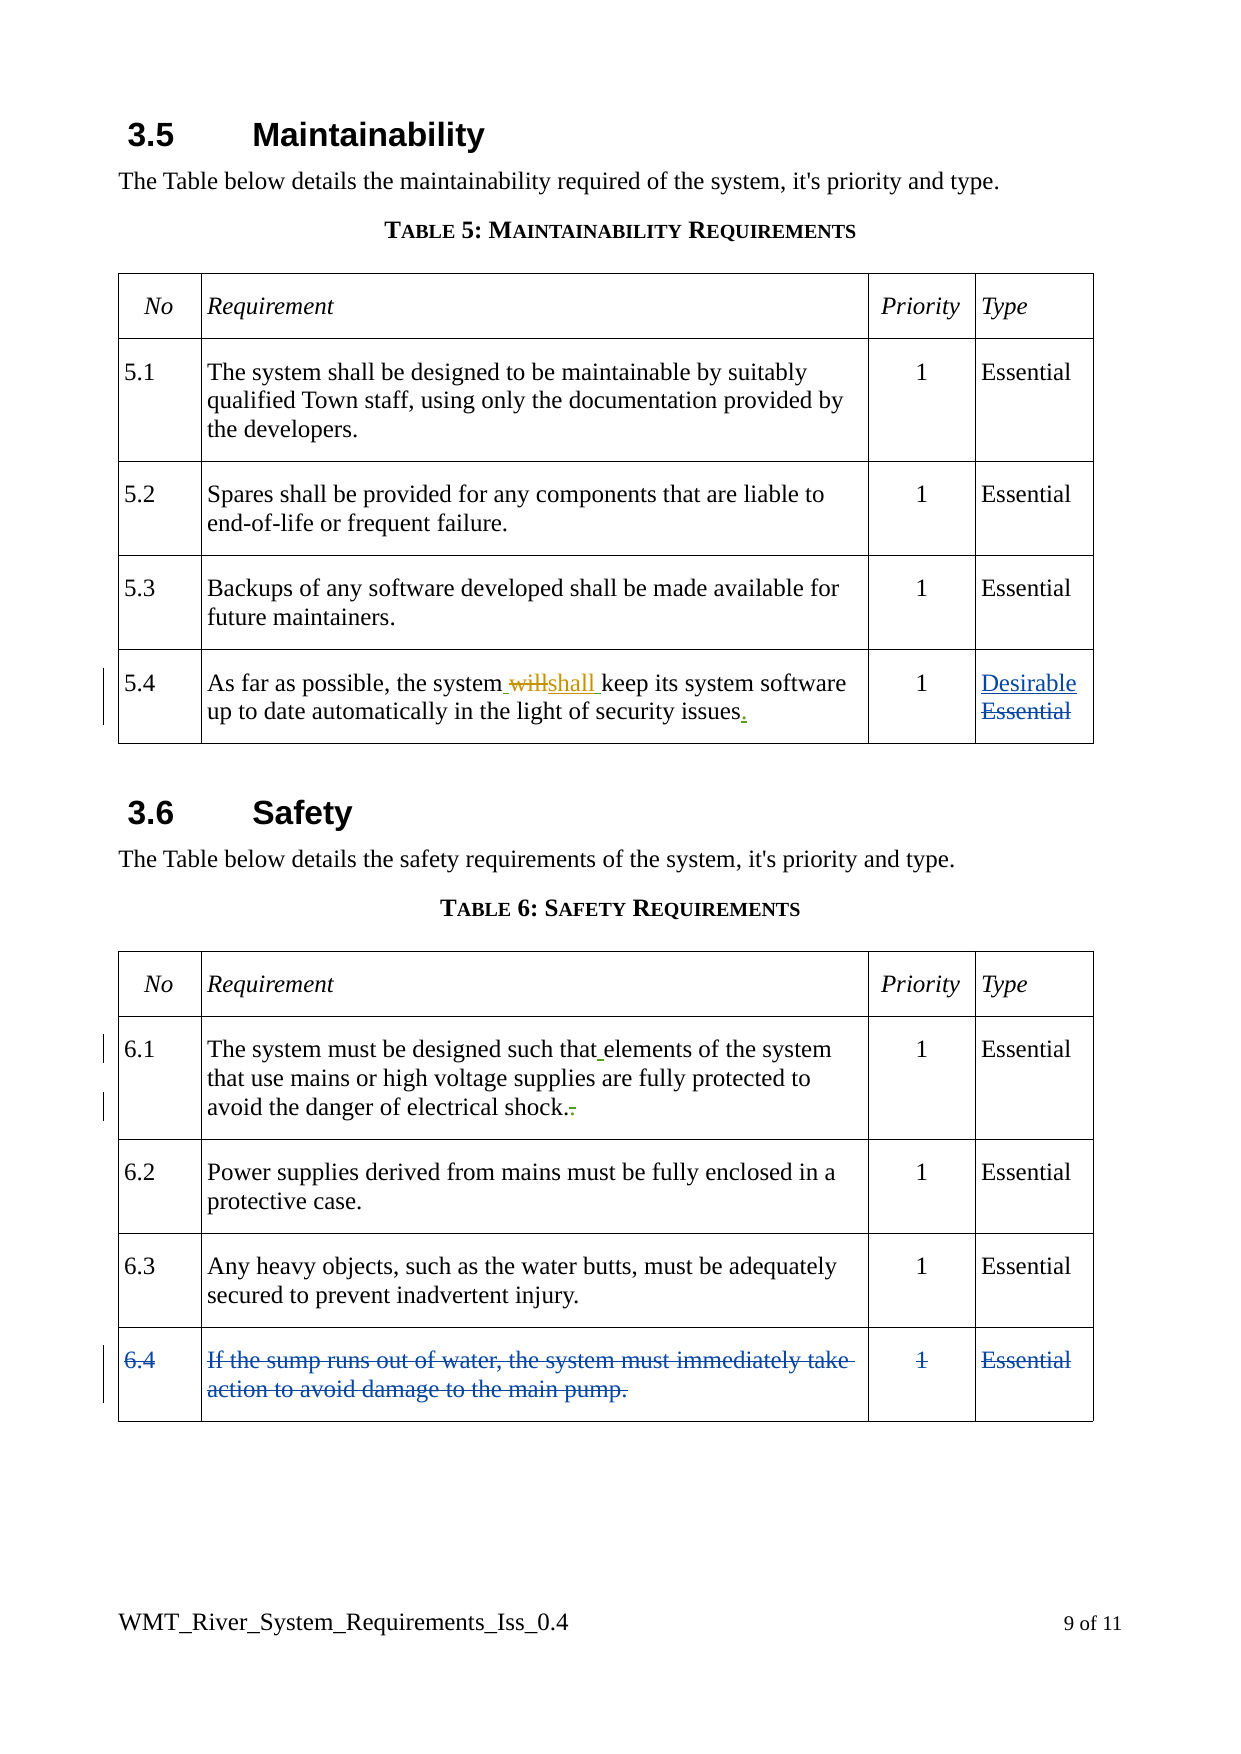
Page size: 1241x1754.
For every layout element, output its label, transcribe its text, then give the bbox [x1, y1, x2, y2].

table_cell Essential [976, 462, 1093, 555]
table_cell Essential [976, 1140, 1093, 1233]
table_header Type [976, 952, 1093, 1016]
table_header Priority [869, 274, 975, 338]
table_cell 1 [869, 556, 975, 649]
text The Table below details the safety requirements of the system, it's priority and type. [118, 844, 1122, 873]
table_cell 1 [869, 1234, 975, 1327]
table_cell 5.3 [119, 556, 201, 649]
subtitle Table 6: Safety Requirements [118, 893, 1122, 922]
table_cell Essential [976, 556, 1093, 649]
table_cell 6.3 [119, 1234, 201, 1327]
table_cell 6.2 [119, 1140, 201, 1233]
table_header Type [976, 274, 1093, 338]
table_cell 5.1 [119, 339, 201, 461]
table_cell Backups of any software developed shall be made available for future maintainers. [202, 556, 868, 649]
table_cell [976, 1328, 1093, 1421]
table_cell 5.4 [119, 650, 201, 743]
subtitle Safety [118, 793, 1122, 832]
table_cell The system must be designed such that elements of the system that use mains or high voltage supplies are fully protected to avoid the danger of electrical shock. [202, 1017, 868, 1139]
table_cell 1 [869, 1140, 975, 1233]
table_header No [119, 952, 201, 1016]
subtitle Maintainability [118, 115, 1122, 154]
table_header No [119, 274, 201, 338]
text The Table below details the maintainability required of the system, it's priority and type. [118, 166, 1122, 195]
table_cell Essential [976, 1017, 1093, 1139]
table_header Requirement [202, 952, 868, 1016]
table_cell 1 [869, 1017, 975, 1139]
table_cell Power supplies derived from mains must be fully enclosed in a protective case. [202, 1140, 868, 1233]
table_cell [869, 1328, 975, 1421]
table_cell 6.1 [119, 1017, 201, 1139]
table_header Requirement [202, 274, 868, 338]
table_cell As far as possible, the system shall keep its system software up to date automatically in the light of security issues. [202, 650, 868, 743]
table_cell Spares shall be provided for any components that are liable to end-of-life or frequent failure. [202, 462, 868, 555]
table_cell Any heavy objects, such as the water butts, must be adequately secured to prevent inadvertent injury. [202, 1234, 868, 1327]
table_cell [119, 1328, 201, 1421]
table_cell Essential [976, 339, 1093, 461]
table_cell The system shall be designed to be maintainable by suitably qualified Town staff, using only the documentation provided by the developers. [202, 339, 868, 461]
table_cell 1 [869, 462, 975, 555]
table_cell 1 [869, 650, 975, 743]
table_cell 5.2 [119, 462, 201, 555]
table_cell 1 [869, 339, 975, 461]
table_header Priority [869, 952, 975, 1016]
table_cell Essential [976, 1234, 1093, 1327]
table_cell [202, 1328, 868, 1421]
table_cell Desirable [976, 650, 1093, 743]
subtitle Table 5: Maintainability Requirements [118, 216, 1122, 244]
